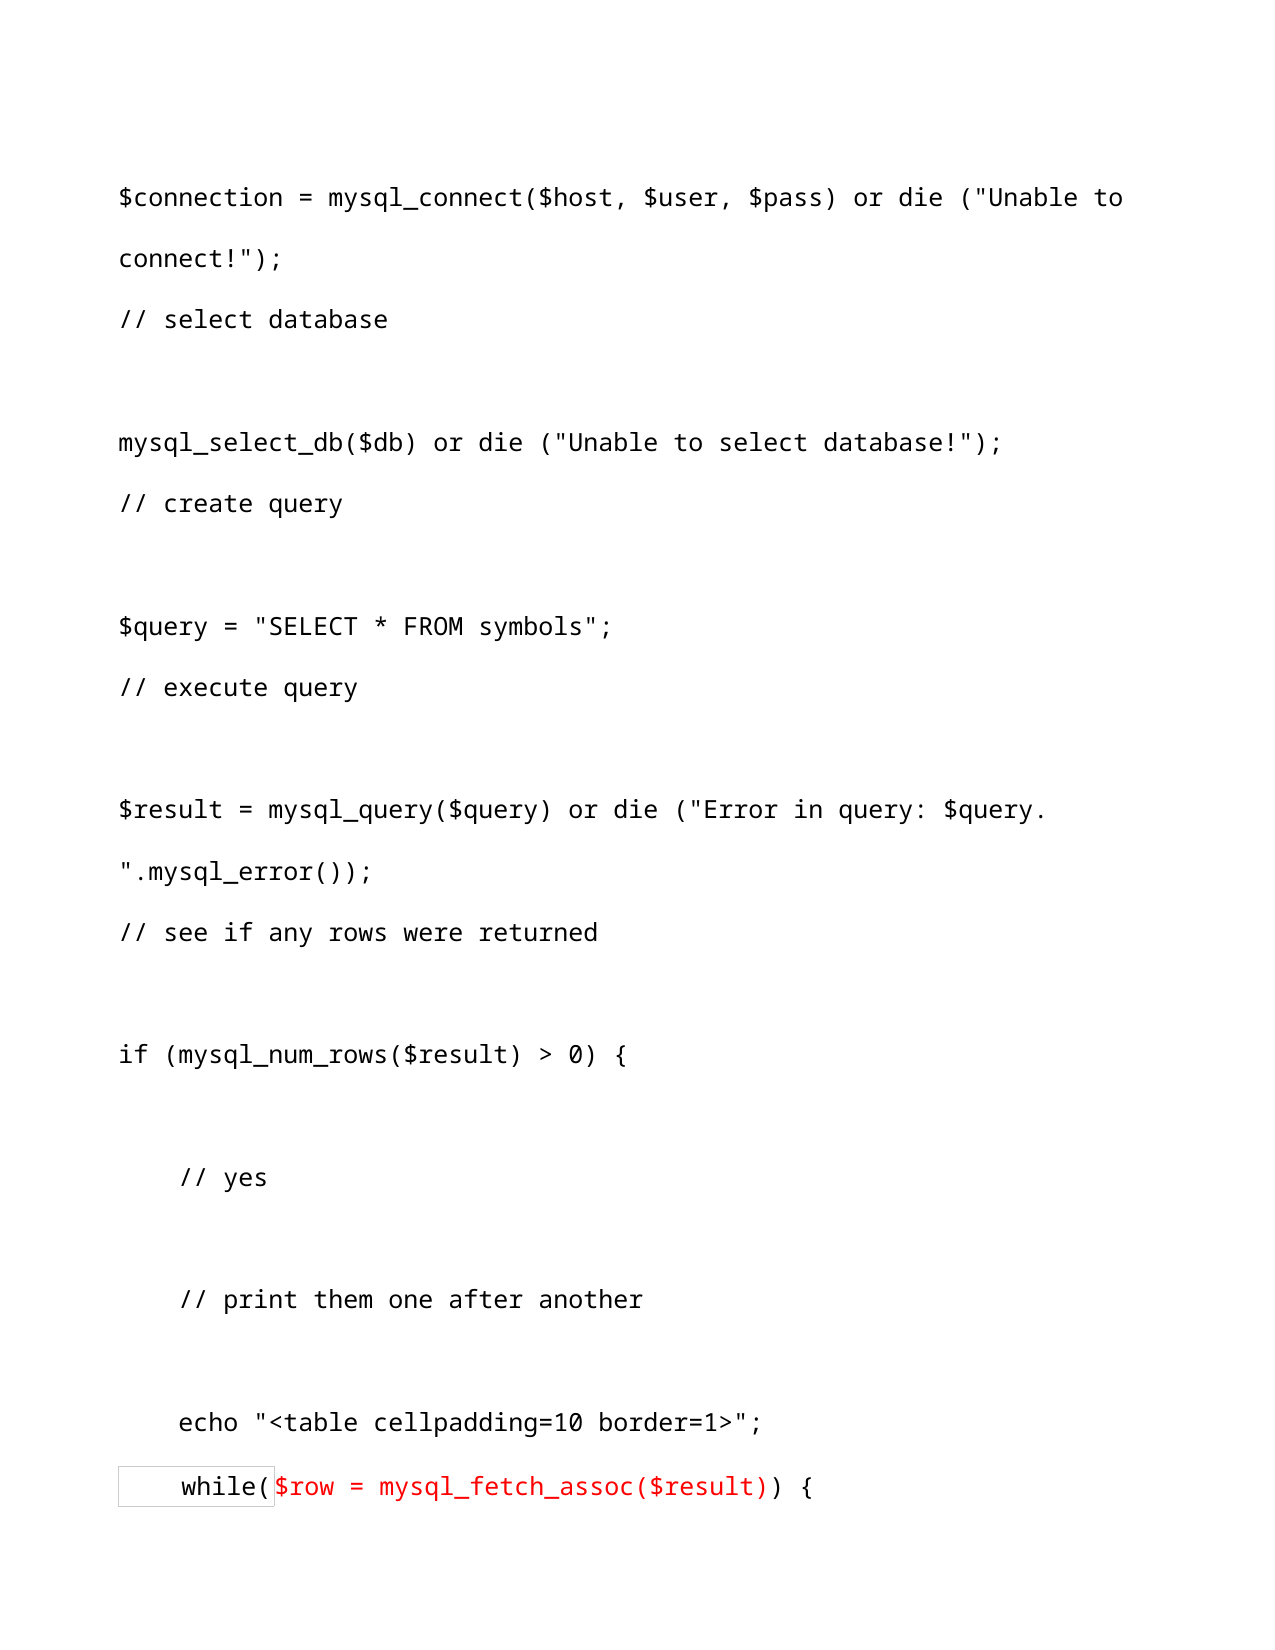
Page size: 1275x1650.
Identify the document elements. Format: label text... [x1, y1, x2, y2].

text $connection = mysql_connect($host, $user, $pass) or die ("Unable to connect!"); [118, 118, 1157, 275]
text $row = mysql_fetch_assoc($result)) { [275, 1466, 1157, 1506]
text // see if any rows were returned if (mysql_num_rows($result) > 0) { // yes // print them one after another echo "<table cellpadding=10 border=1>"; [118, 914, 1157, 1438]
text while( [119, 1467, 274, 1506]
text // execute query $result = mysql_query($query) or die ("Error in query: $query. ".mysql_error()); [118, 669, 1157, 887]
text // create query $query = "SELECT * FROM symbols"; [118, 486, 1157, 642]
text // select database mysql_select_db($db) or die ("Unable to select database!"); [118, 302, 1157, 458]
